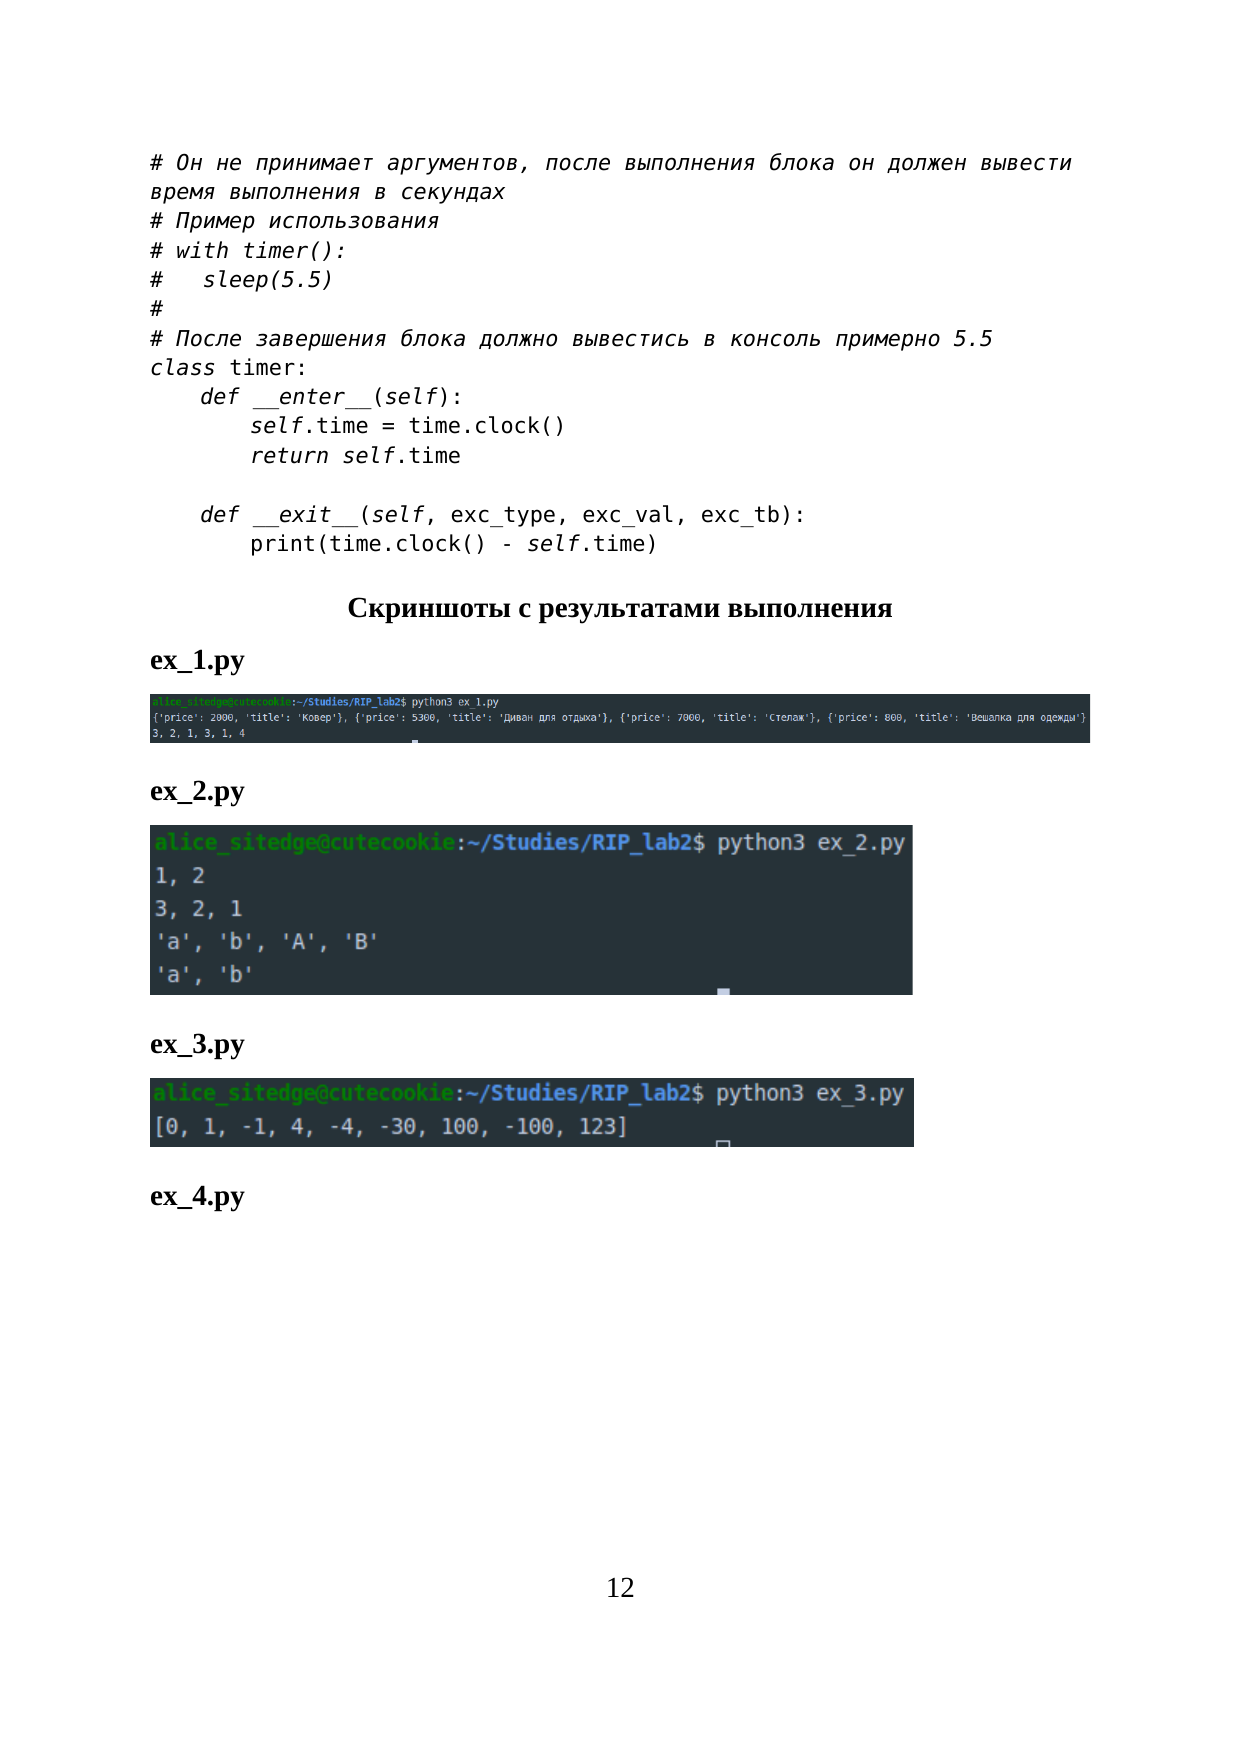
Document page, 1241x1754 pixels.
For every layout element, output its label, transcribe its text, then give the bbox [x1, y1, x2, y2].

text # Пример использования [150, 208, 1090, 234]
text self.time = time.clock() [150, 414, 1090, 439]
text # После завершения блока должно вывестись в консоль примерно 5.5 [150, 326, 1090, 351]
text Скриншоты с результатами выполнения [150, 590, 1090, 624]
text # sleep(5.5) [150, 267, 1090, 293]
text ex_4.py [150, 1078, 1090, 1212]
text return self.time [150, 443, 1090, 469]
text class timer: [150, 355, 1090, 380]
text ex_3.py [150, 826, 1090, 1059]
picture [150, 825, 913, 995]
picture [150, 694, 1091, 743]
text print(time.clock() - self.time) [150, 531, 1090, 557]
text # with timer(): [150, 238, 1090, 263]
text # Он не принимает аргументов, после выполнения блока он должен вывести время выполнения в секундах [150, 150, 1090, 205]
text def __enter__(self): [150, 384, 1090, 410]
text # [150, 296, 1090, 322]
text def __exit__(self, exc_type, exc_val, exc_tb): [150, 502, 1090, 527]
text ex_2.py [150, 743, 1090, 807]
text ex_1.py [150, 642, 1090, 676]
picture [150, 1078, 914, 1147]
